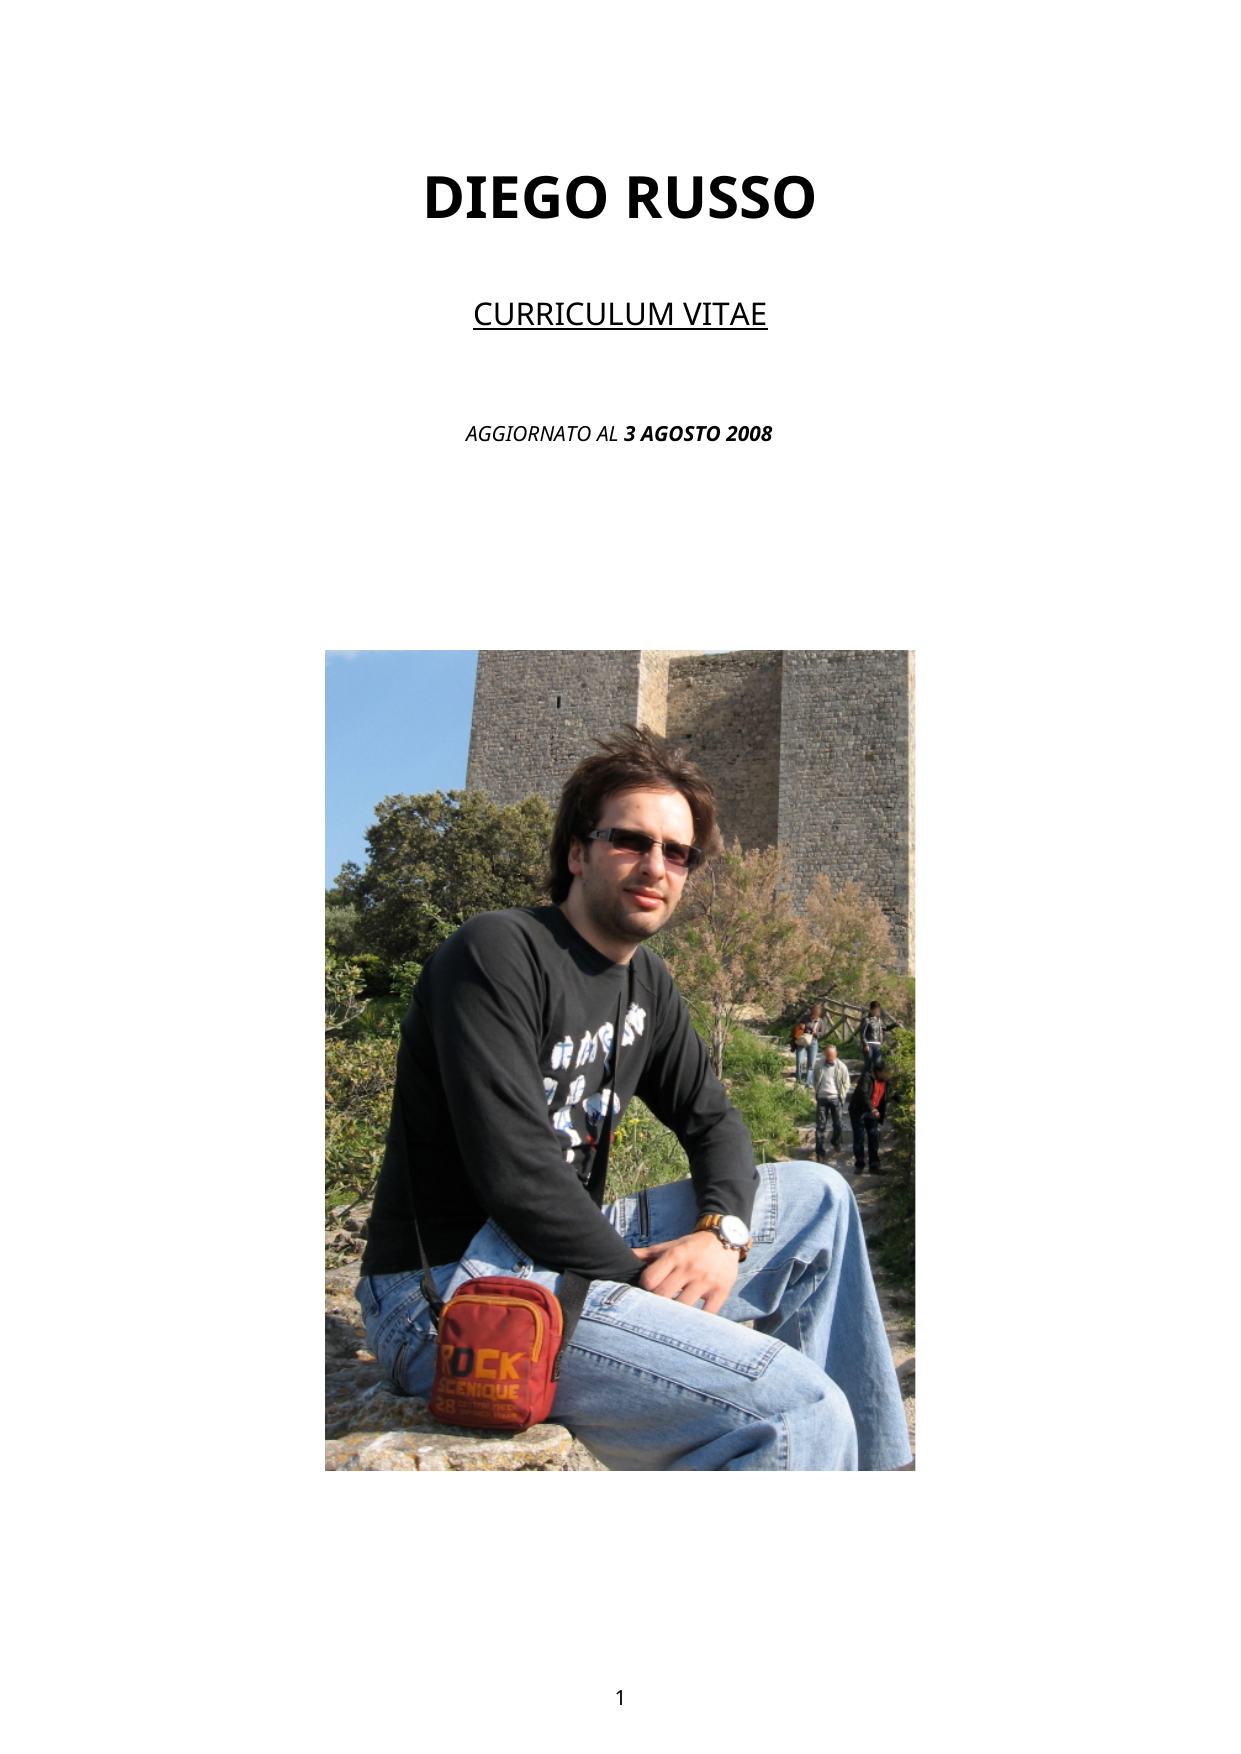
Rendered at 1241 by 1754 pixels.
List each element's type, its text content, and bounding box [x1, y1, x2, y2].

text CURRICULUM VITAE [71, 292, 1169, 334]
text DIEGO RUSSO [71, 156, 1169, 235]
table_header [71, 645, 1169, 1504]
picture [325, 650, 916, 1471]
text AGGIORNATO AL 3 AGOSTO 2008 [71, 419, 1169, 447]
